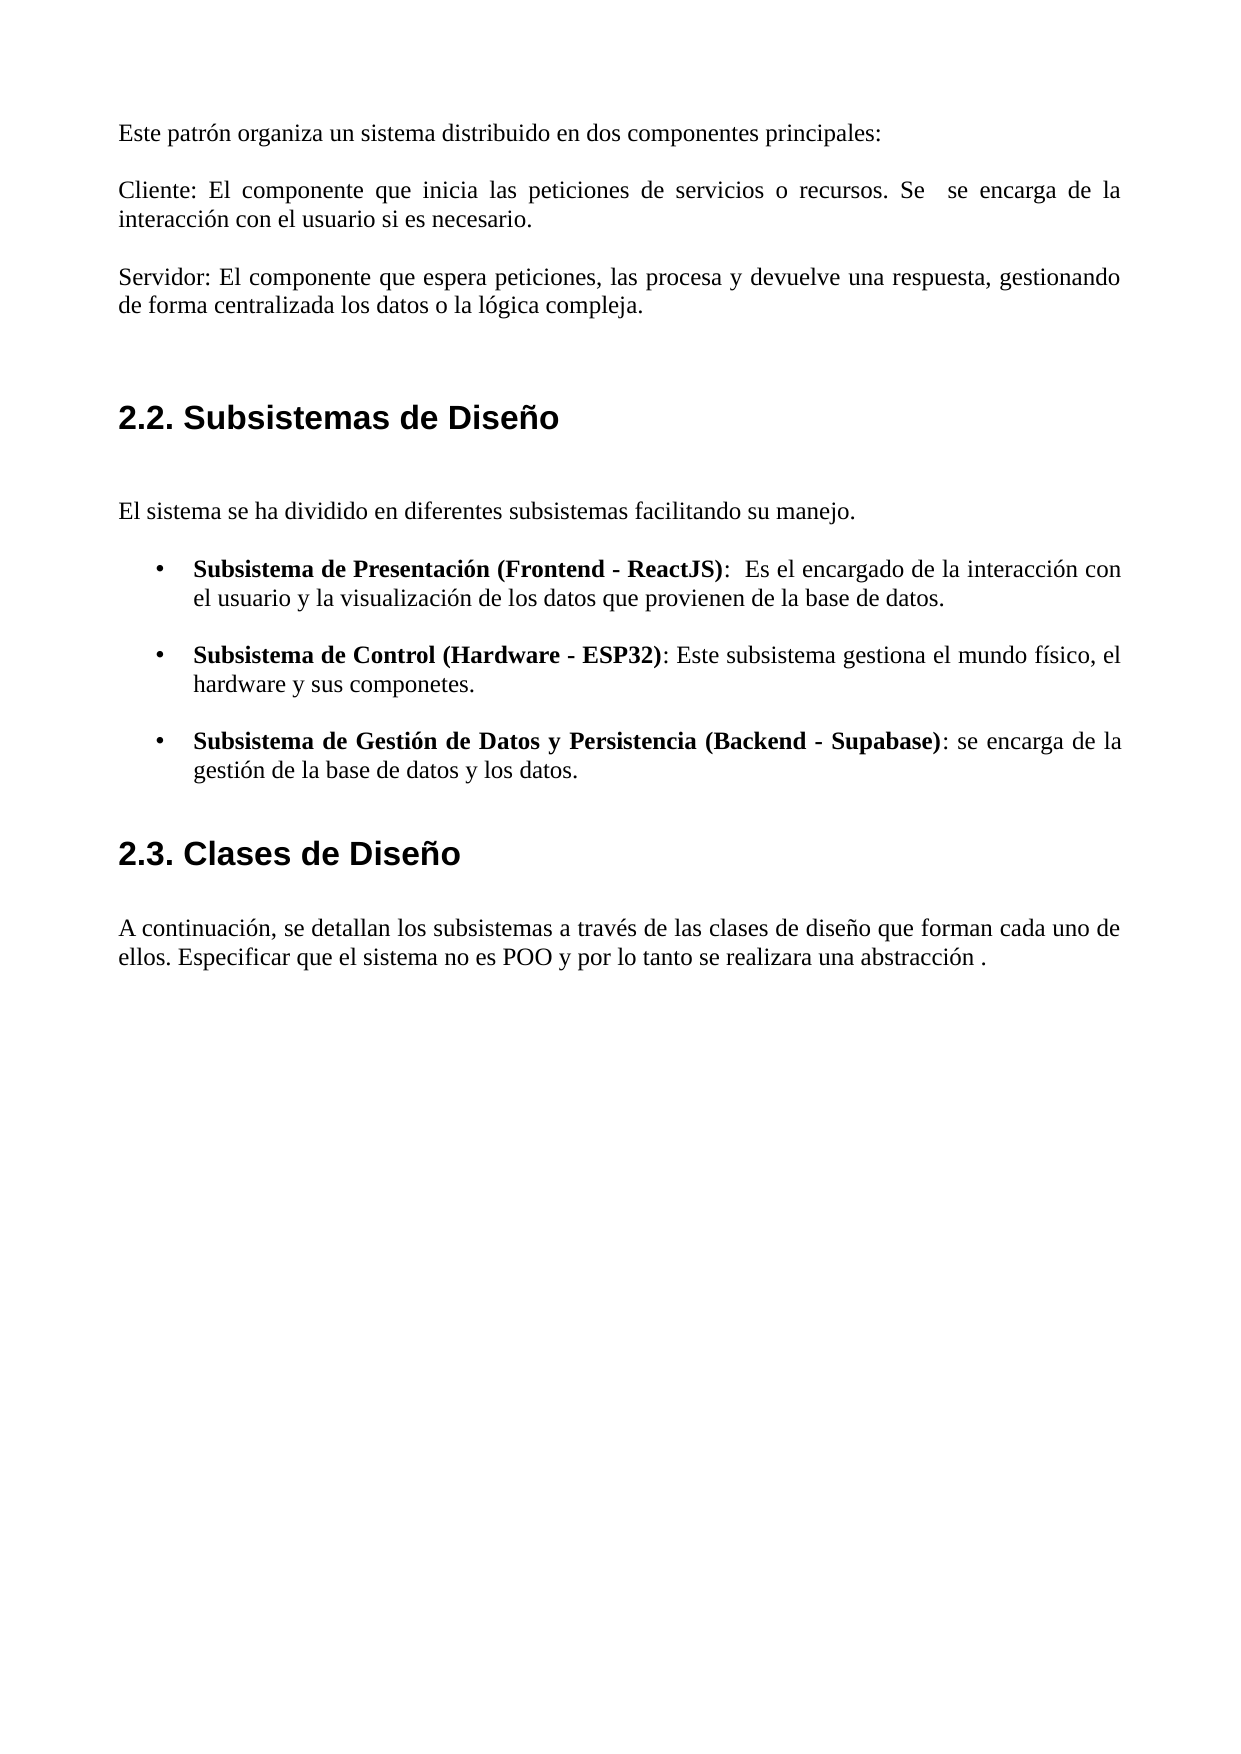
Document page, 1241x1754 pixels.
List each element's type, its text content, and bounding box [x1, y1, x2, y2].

text A continuación, se detallan los subsistemas a través de las clases de diseño que forman cada uno de ellos. Especificar que el sistema no es POO y por lo tanto se realizara una abstracción . [118, 913, 1122, 971]
text Cliente: El componente que inicia las peticiones de servicios o recursos. Se se encarga de la interacción con el usuario si es necesario. [118, 176, 1122, 233]
text Este patrón organiza un sistema distribuido en dos componentes principales: [118, 118, 1122, 147]
list Subsistema de Control (Hardware - ESP32): Este subsistema gestiona el mundo físico, el hardware y sus componetes. [156, 640, 1122, 698]
text El sistema se ha dividido en diferentes subsistemas facilitando su manejo. [118, 496, 1122, 525]
list Subsistema de Gestión de Datos y Persistencia (Backend - Supabase): se encarga de la gestión de la base de datos y los datos. [156, 726, 1122, 784]
subtitle 2.3. Clases de Diseño [118, 833, 1122, 872]
subtitle 2.2. Subsistemas de Diseño [118, 398, 1122, 436]
text Servidor: El componente que espera peticiones, las procesa y devuelve una respuesta, gestionando de forma centralizada los datos o la lógica compleja. [118, 262, 1122, 319]
list Subsistema de Presentación (Frontend - ReactJS): Es el encargado de la interacción con el usuario y la visualización de los datos que provienen de la base de datos. [156, 554, 1122, 611]
